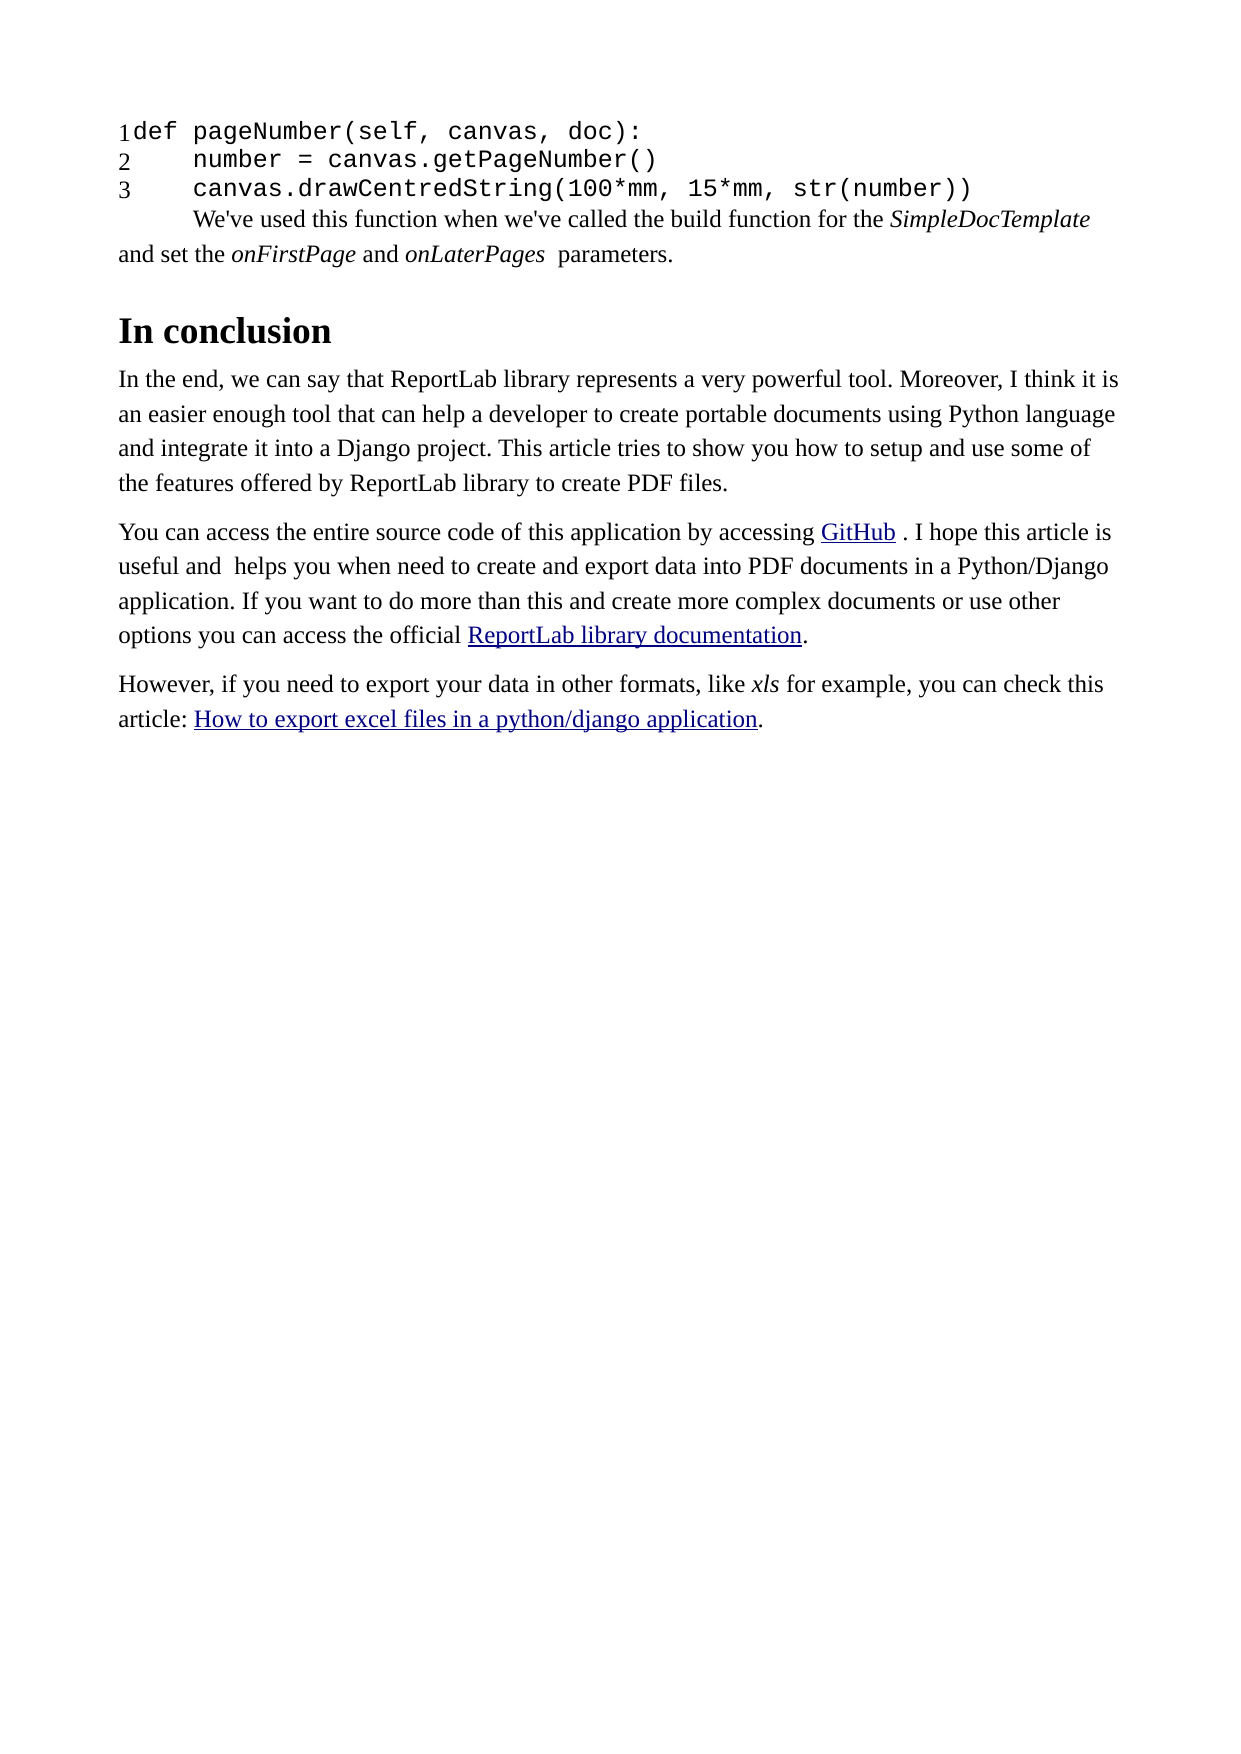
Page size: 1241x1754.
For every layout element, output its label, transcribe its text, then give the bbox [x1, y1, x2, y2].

text We've used this function when we've called the build function for the SimpleDocTemplate and set the onFirstPage and onLaterPages parameters. [118, 204, 1122, 268]
table_header 1 2 3 [118, 118, 133, 204]
text You can access the entire source code of this application by accessing GitHub . I hope this article is useful and helps you when need to create and export data into PDF documents in a Python/Django application. If you want to do more than this and create more complex documents or use other options you can access the official ReportLab library documentation. [118, 517, 1122, 649]
text In the end, we can say that ReportLab library represents a very powerful tool. Moreover, I think it is an easier enough tool that can help a developer to create portable documents using Python language and integrate it into a Django project. This article tries to show you how to setup and use some of the features offered by ReportLab library to create PDF files. [118, 364, 1122, 497]
text However, if you need to export your data in other formats, like xls for example, you can check this article: How to export excel files in a python/django application. [118, 669, 1122, 733]
table_header def pageNumber(self, canvas, doc): number = canvas.getPageNumber() canvas.drawCentredString(100*mm, 15*mm, str(number)) [133, 118, 986, 204]
subtitle In conclusion [118, 309, 1122, 352]
